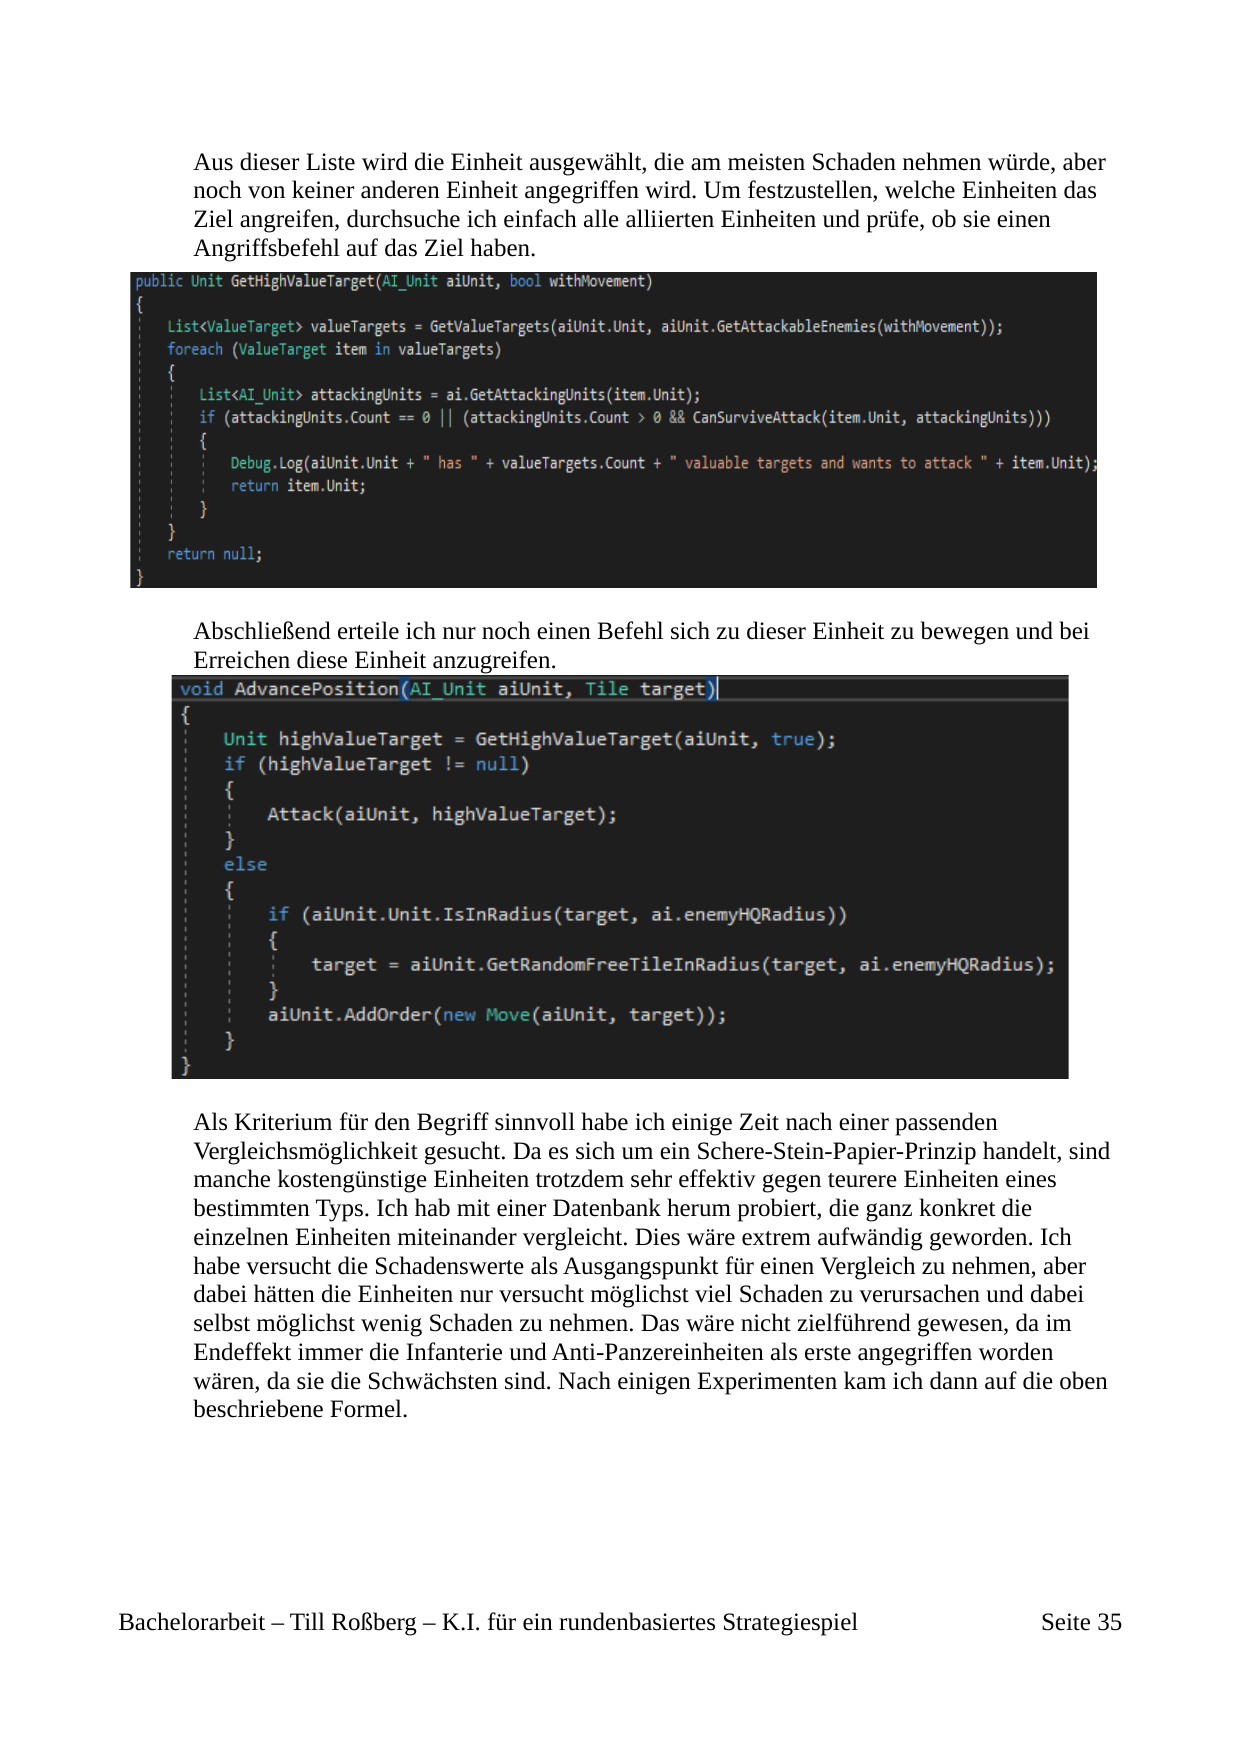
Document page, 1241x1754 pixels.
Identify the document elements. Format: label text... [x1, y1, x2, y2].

picture [171, 675, 1069, 1079]
list Abschließend erteile ich nur noch einen Befehl sich zu dieser Einheit zu bewegen und bei Erreichen diese Einheit anzugreifen. [156, 616, 1122, 1107]
picture [130, 272, 1097, 588]
list Aus dieser Liste wird die Einheit ausgewählt, die am meisten Schaden nehmen würde, aber noch von keiner anderen Einheit angegriffen wird. Um festzustellen, welche Einheiten das Ziel angreifen, durchsuche ich einfach alle alliierten Einheiten und prüfe, ob sie einen Angriffsbefehl auf das Ziel haben. [156, 118, 1122, 262]
list Als Kriterium für den Begriff sinnvoll habe ich einige Zeit nach einer passenden Vergleichsmöglichkeit gesucht. Da es sich um ein Schere-Stein-Papier-Prinzip handelt, sind manche kostengünstige Einheiten trotzdem sehr effektiv gegen teurere Einheiten eines bestimmten Typs. Ich hab mit einer Datenbank herum probiert, die ganz konkret die einzelnen Einheiten miteinander vergleicht. Dies wäre extrem aufwändig geworden. Ich habe versucht die Schadenswerte als Ausgangspunkt für einen Vergleich zu nehmen, aber dabei hätten die Einheiten nur versucht möglichst viel Schaden zu verursachen und dabei selbst möglichst wenig Schaden zu nehmen. Das wäre nicht zielführend gewesen, da im Endeffekt immer die Infanterie und Anti-Panzereinheiten als erste angegriffen worden wären, da sie die Schwächsten sind. Nach einigen Experimenten kam ich dann auf die oben beschriebene Formel. [156, 1107, 1122, 1452]
